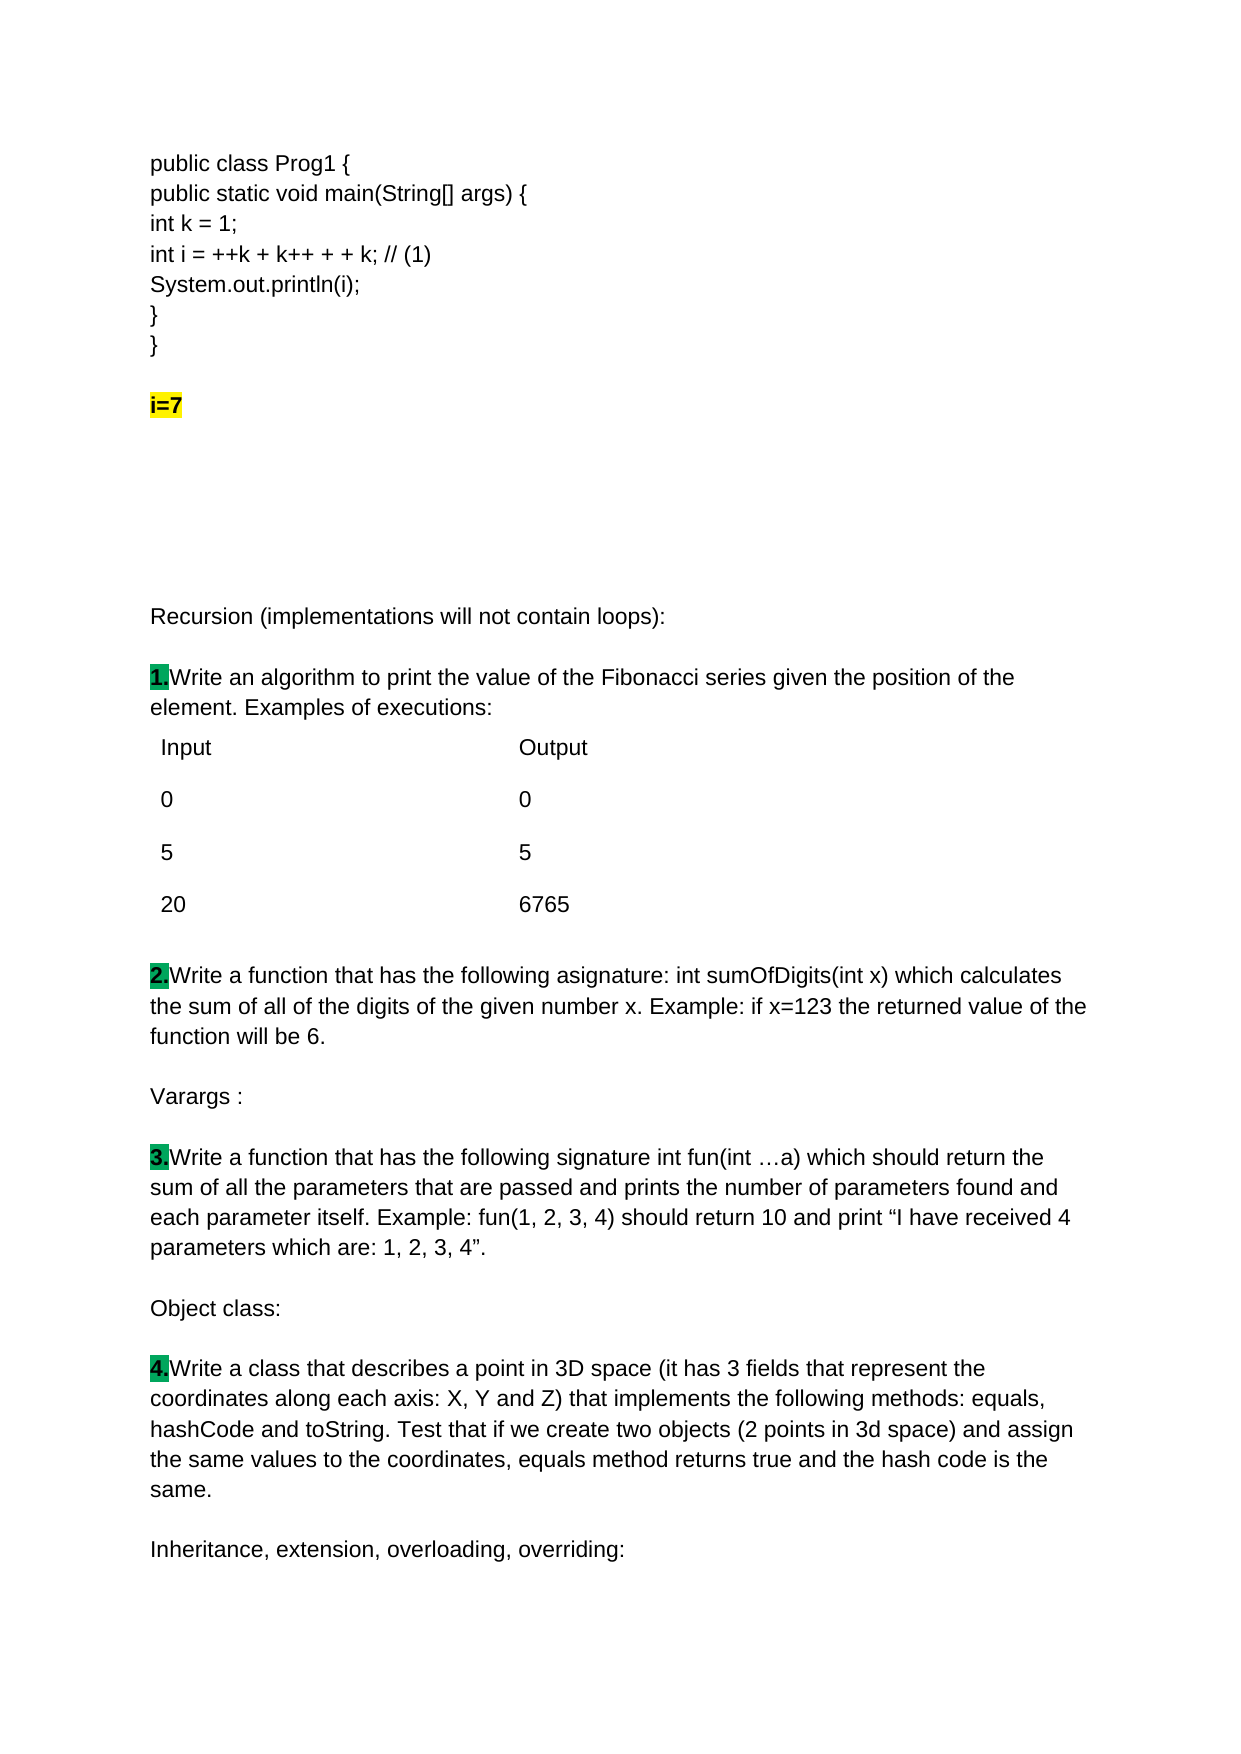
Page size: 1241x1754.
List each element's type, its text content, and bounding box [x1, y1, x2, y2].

table_header Output [508, 724, 867, 776]
text Varargs : [150, 1083, 1090, 1110]
text public class Prog1 { [150, 150, 1090, 176]
text public static void main(String[] args) { [150, 180, 1090, 207]
text Inheritance, extension, overloading, overriding: [150, 1536, 1090, 1563]
table_cell 0 [150, 776, 508, 828]
text Recursion (implementations will not contain loops): [150, 603, 1090, 629]
table_header Input [150, 724, 508, 776]
text 3.Write a function that has the following signature int fun(int …a) which should return the sum of all the parameters that are passed and prints the number of parameters found and each parameter itself. Example: fun(1, 2, 3, 4) should return 10 and print “I have received 4 parameters which are: 1, 2, 3, 4”. [150, 1144, 1090, 1261]
text 2.Write a function that has the following asignature: int sumOfDigits(int x) which calculates the sum of all of the digits of the given number x. Example: if x=123 the returned value of the function will be 6. [150, 962, 1090, 1049]
text Object class: [150, 1295, 1090, 1321]
table_cell 6765 [508, 880, 867, 932]
table_cell 5 [150, 828, 508, 880]
text int k = 1; [150, 210, 1090, 237]
text System.out.println(i); [150, 271, 1090, 297]
text } [150, 331, 1090, 358]
text int i = ++k + k++ + + k; // (1) [150, 241, 1090, 267]
table_cell 5 [508, 828, 867, 880]
text 4.Write a class that describes a point in 3D space (it has 3 fields that represent the coordinates along each axis: X, Y and Z) that implements the following methods: equals, hashCode and toString. Test that if we create two objects (2 points in 3d space) and assign the same values to the coordinates, equals method returns true and the hash code is the same. [150, 1355, 1090, 1502]
text 1.Write an algorithm to print the value of the Fibonacci series given the position of the element. Examples of executions: [150, 663, 1090, 720]
table_cell 0 [508, 776, 867, 828]
table_cell 20 [150, 880, 508, 932]
text i=7 [150, 392, 1090, 418]
text } [150, 301, 1090, 327]
